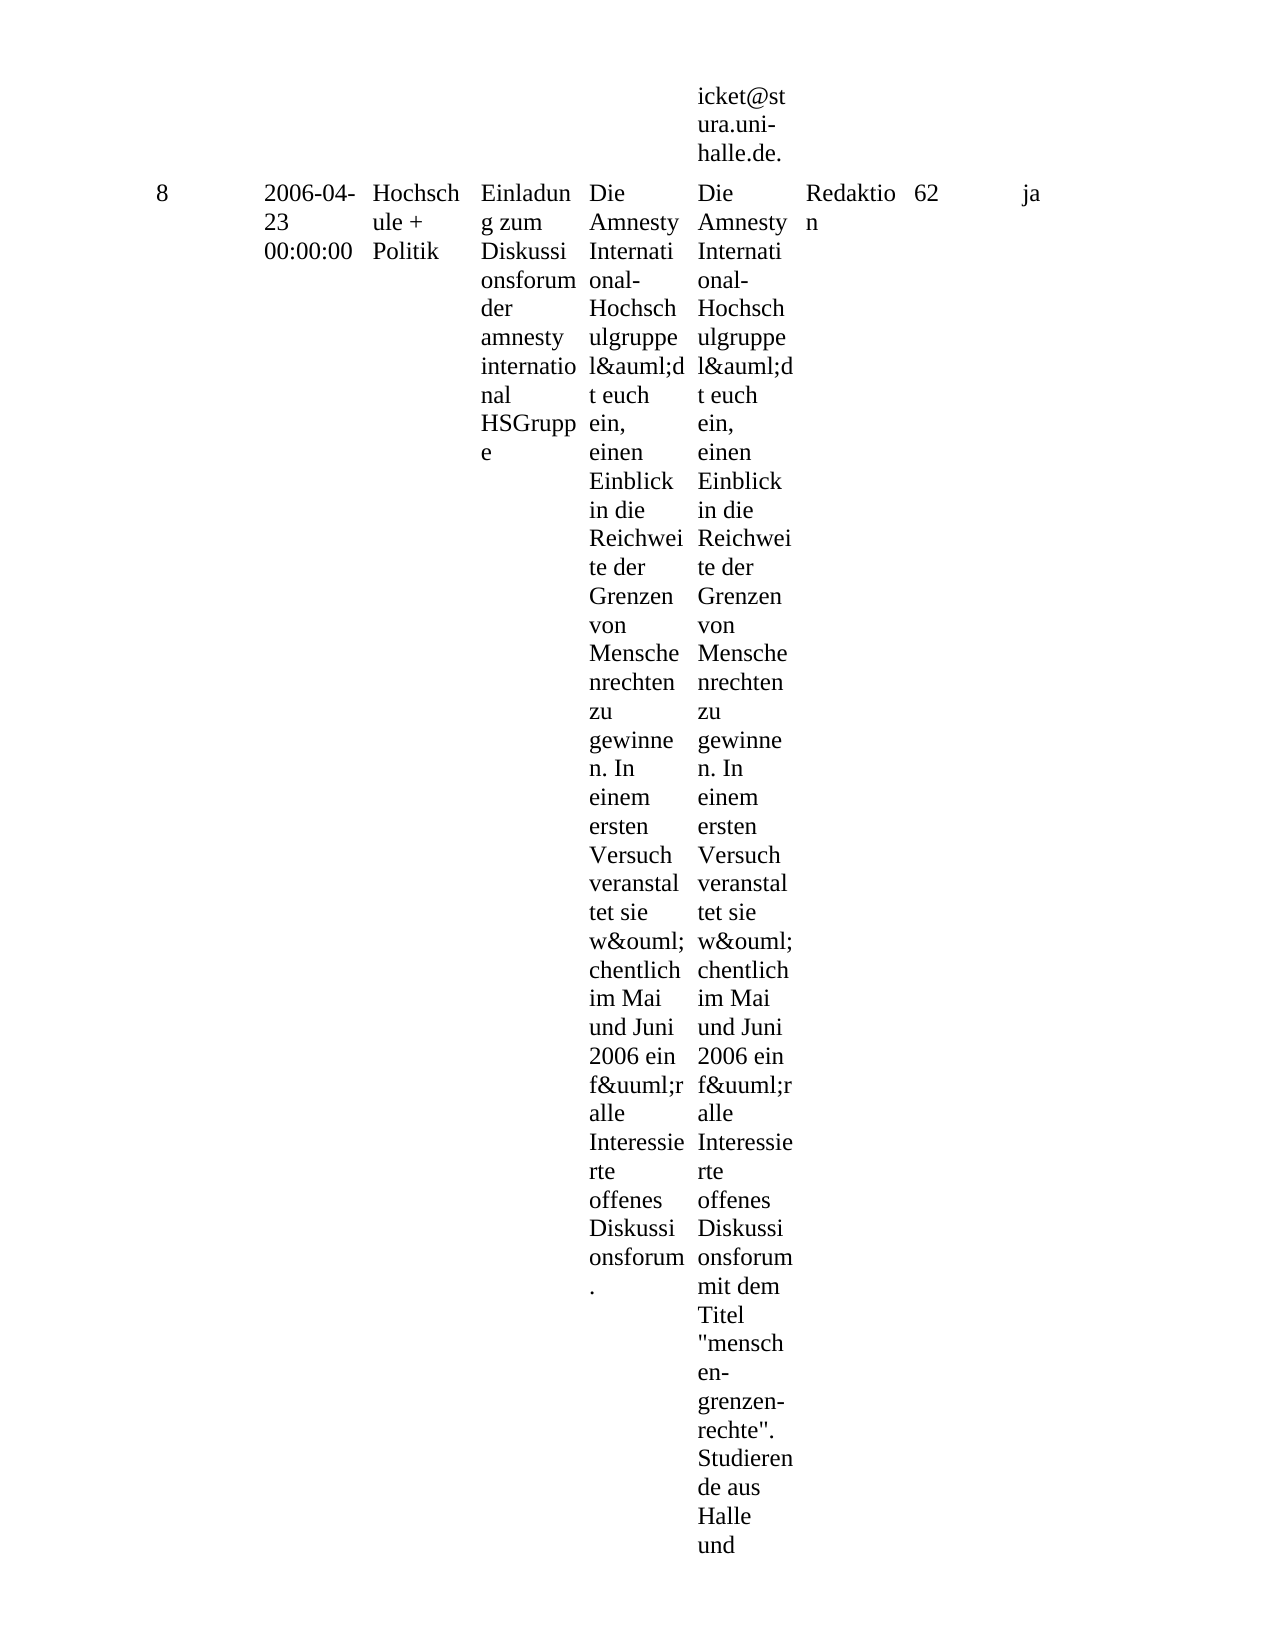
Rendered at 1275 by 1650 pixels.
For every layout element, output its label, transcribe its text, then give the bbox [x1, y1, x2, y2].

table_cell 8 [150, 173, 258, 1564]
table_cell [1017, 75, 1125, 173]
table_cell 62 [908, 173, 1017, 1564]
table_cell [258, 75, 367, 173]
table_cell [475, 75, 583, 173]
table_cell [583, 75, 692, 173]
table_cell Die Amnesty International-Hochschulgruppe l&auml;dt euch ein, einen Einblick in die Reichweite der Grenzen von Menschenrechten zu gewinnen. In einem ersten Versuch veranstaltet sie w&ouml;chentlich im Mai und Juni 2006 ein f&uuml;r alle Interessierte offenes Diskussionsforum. [583, 173, 692, 1564]
table_cell 2006-04-23 00:00:00 [258, 173, 367, 1564]
table_cell [150, 75, 258, 173]
table_cell Redaktion [800, 173, 908, 1564]
table_cell [800, 75, 908, 173]
table_cell [367, 75, 475, 173]
table_cell icket@stura.uni-halle.de. [692, 75, 800, 173]
table_cell Einladung zum Diskussionsforum der amnesty international HSGruppe [475, 173, 583, 1564]
table_cell ja [1017, 173, 1125, 1564]
table_cell Hochschule + Politik [367, 173, 475, 1564]
table_cell [908, 75, 1017, 173]
table_cell Die Amnesty International-Hochschulgruppe l&auml;dt euch ein, einen Einblick in die Reichweite der Grenzen von Menschenrechten zu gewinnen. In einem ersten Versuch veranstaltet sie w&ouml;chentlich im Mai und Juni 2006 ein f&uuml;r alle Interessierte offenes Diskussionsforum mit dem Titel "menschen-grenzen-rechte". Studierende aus Halle und [692, 173, 800, 1564]
